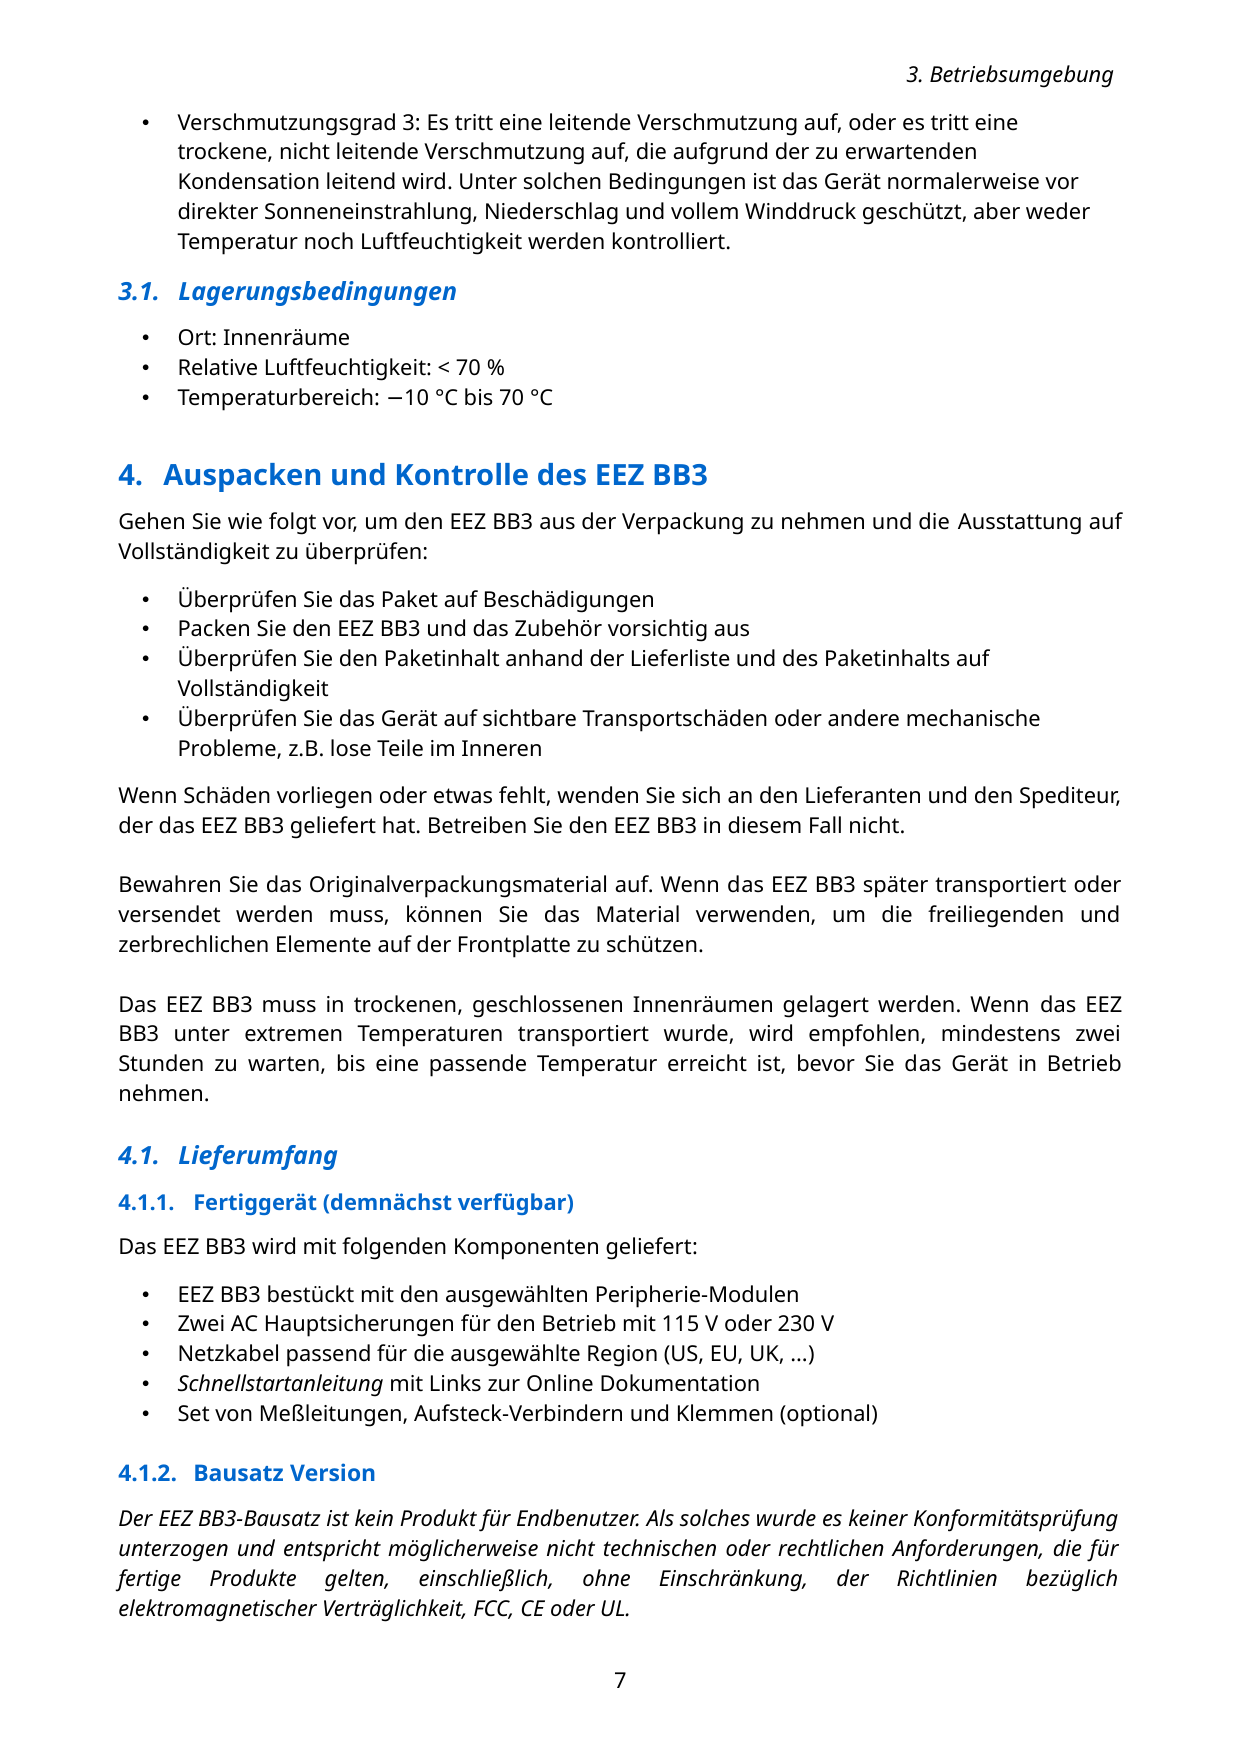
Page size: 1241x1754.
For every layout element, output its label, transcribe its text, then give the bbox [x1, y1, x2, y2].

text Wenn Schäden vorliegen oder etwas fehlt, wenden Sie sich an den Lieferanten und den Spediteur, der das EEZ BB3 geliefert hat. Betreiben Sie den EEZ BB3 in diesem Fall nicht. [118, 780, 1122, 840]
list Verschmutzungsgrad 3: Es tritt eine leitende Verschmutzung auf, oder es tritt eine trockene, nicht leitende Verschmutzung auf, die aufgrund der zu erwartenden Kondensation leitend wird. Unter solchen Bedingungen ist das Gerät normalerweise vor direkter Sonneneinstrahlung, Niederschlag und vollem Winddruck geschützt, aber weder Temperatur noch Luftfeuchtigkeit werden kontrolliert. [142, 107, 1110, 256]
list Set von Meßleitungen, Aufsteck-Verbindern und Klemmen (optional) [142, 1398, 1122, 1427]
list Schnellstartanleitung mit Links zur Online Dokumentation [142, 1368, 1122, 1398]
list EEZ BB3 bestückt mit den ausgewählten Peripherie-Modulen [142, 1278, 1122, 1308]
subtitle Bausatz Version [118, 1457, 1122, 1488]
text Das EEZ BB3 muss in trockenen, geschlossenen Innenräumen gelagert werden. Wenn das EEZ BB3 unter extremen Temperaturen transportiert wurde, wird empfohlen, mindestens zwei Stunden zu warten, bis eine passende Temperatur erreicht ist, bevor Sie das Gerät in Betrieb nehmen. [118, 989, 1122, 1108]
list Überprüfen Sie den Paketinhalt anhand der Lieferliste und des Paketinhalts auf Vollständigkeit [142, 643, 1110, 703]
list Überprüfen Sie das Paket auf Beschädigungen [142, 584, 1110, 613]
subtitle Fertiggerät (demnächst verfügbar) [118, 1186, 1122, 1216]
text Das EEZ BB3 wird mit folgenden Komponenten geliefert: [118, 1231, 1122, 1261]
subtitle Lagerungsbedingungen [118, 273, 1122, 307]
list Packen Sie den EEZ BB3 und das Zubehör vorsichtig aus [142, 613, 1110, 643]
subtitle Lieferumfang [118, 1138, 1122, 1172]
text Gehen Sie wie folgt vor, um den EEZ BB3 aus der Verpackung zu nehmen und die Ausstattung auf Vollständigkeit zu überprüfen: [118, 506, 1122, 566]
list Netzkabel passend für die ausgewählte Region (US, EU, UK, ...) [142, 1338, 1122, 1368]
list Ort: Innenräume [142, 322, 1110, 352]
list Zwei AC Hauptsicherungen für den Betrieb mit 115 V oder 230 V [142, 1308, 1122, 1338]
text Der EEZ BB3-Bausatz ist kein Produkt für Endbenutzer. Als solches wurde es keiner Konformitätsprüfung unterzogen und entspricht möglicherweise nicht technischen oder rechtlichen Anforderungen, die für fertige Produkte gelten, einschließlich, ohne Einschränkung, der Richtlinien bezüglich elektromagnetischer Verträglichkeit, FCC, CE oder UL. [118, 1503, 1122, 1622]
list Temperaturbereich: −10 °C bis 70 °C [142, 382, 1110, 411]
text Bewahren Sie das Originalverpackungsmaterial auf. Wenn das EEZ BB3 später transportiert oder versendet werden muss, können Sie das Material verwenden, um die freiliegenden und zerbrechlichen Elemente auf der Frontplatte zu schützen. [118, 869, 1122, 959]
subtitle Auspacken und Kontrolle des EEZ BB3 [118, 454, 1122, 494]
list Überprüfen Sie das Gerät auf sichtbare Transportschäden oder andere mechanische Probleme, z.B. lose Teile im Inneren [142, 703, 1110, 762]
list Relative Luftfeuchtigkeit: < 70 % [142, 352, 1110, 382]
